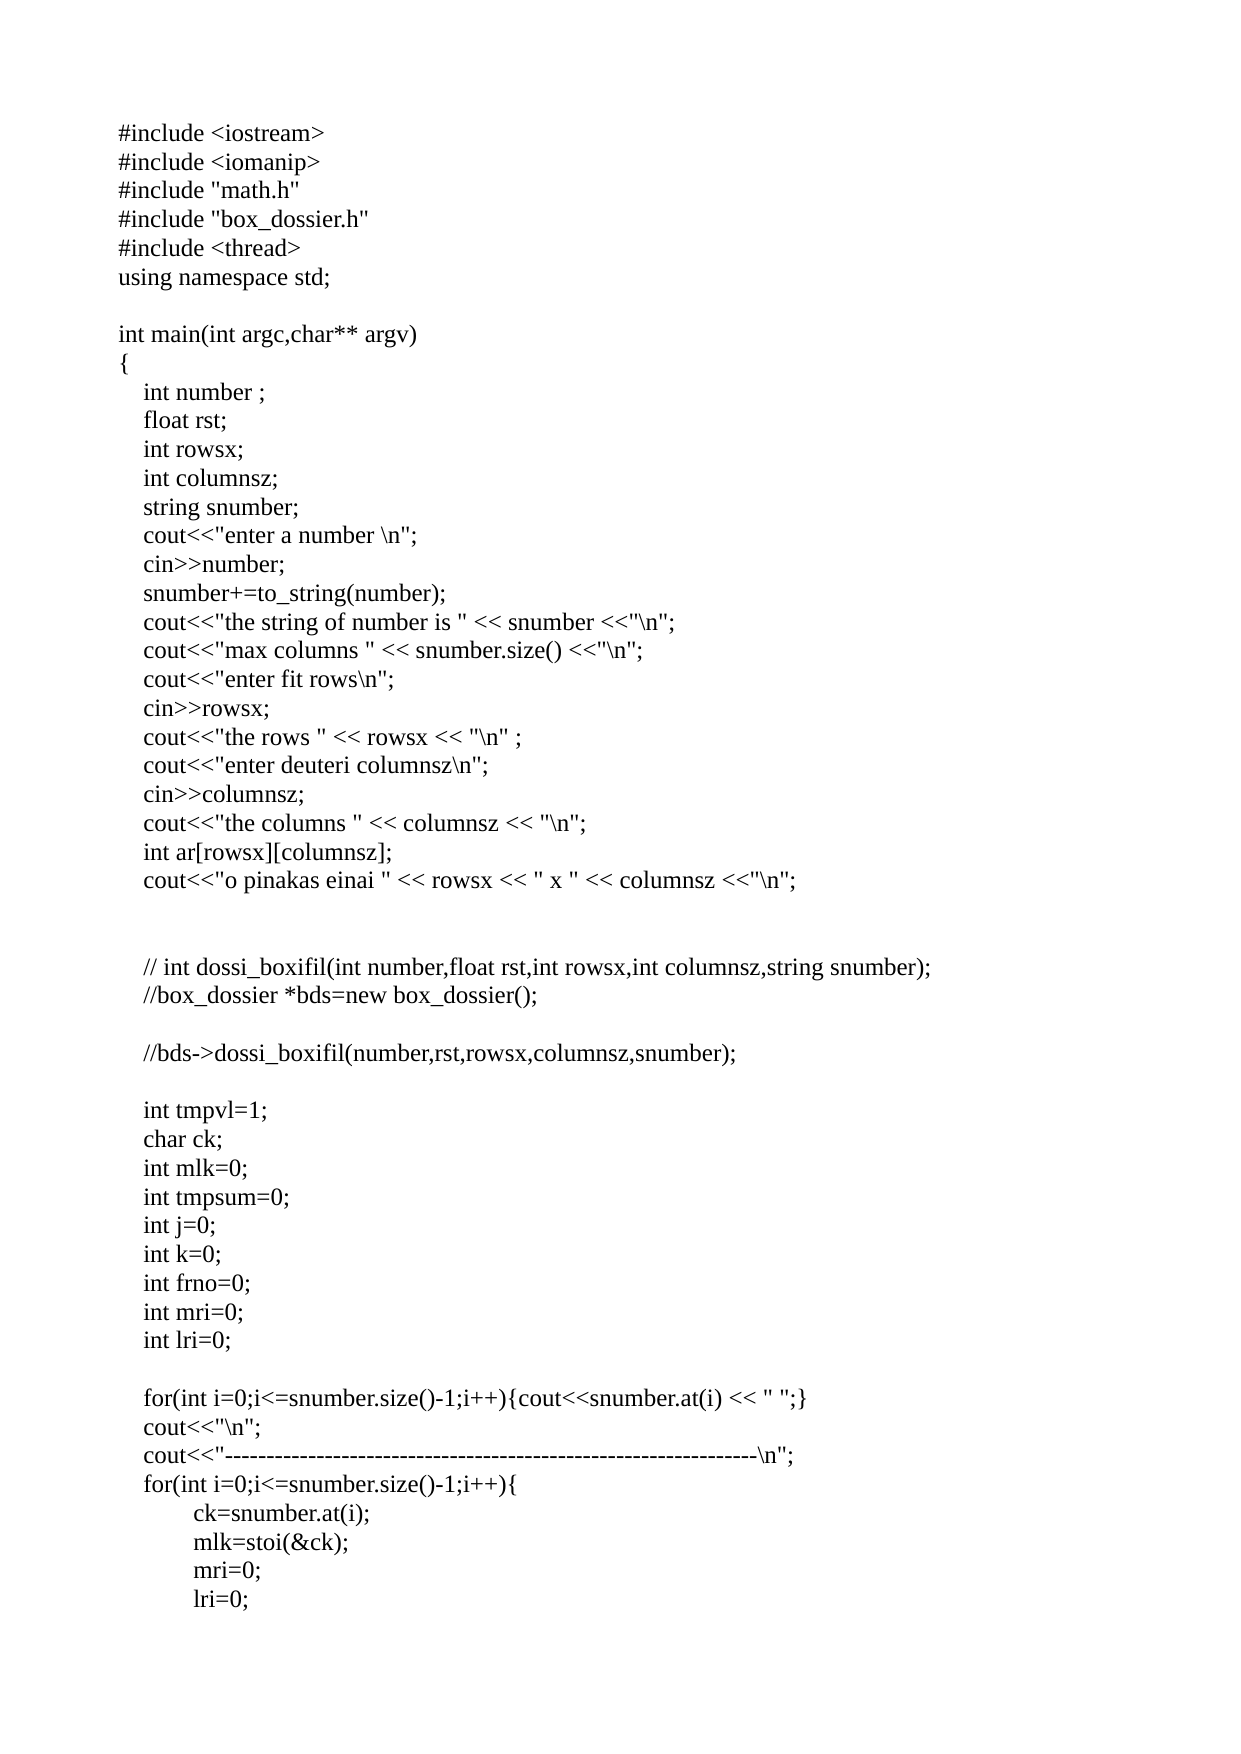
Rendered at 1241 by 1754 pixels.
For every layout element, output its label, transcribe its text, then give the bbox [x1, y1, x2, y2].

text for(int i=0;i<=snumber.size()-1;i++){cout<<snumber.at(i) << " ";} [118, 1383, 1122, 1412]
text int columnsz; [118, 463, 1122, 492]
text cout<<"max columns " << snumber.size() <<"\n"; [118, 636, 1122, 664]
text int frno=0; [118, 1268, 1122, 1297]
text #include "math.h" [118, 176, 1122, 204]
text using namespace std; [118, 262, 1122, 291]
text cin>>number; [118, 549, 1122, 578]
text cout<<"the columns " << columnsz << "\n"; [118, 808, 1122, 837]
text cout<<"\n"; [118, 1412, 1122, 1441]
text //bds->dossi_boxifil(number,rst,rowsx,columnsz,snumber); [118, 1038, 1122, 1067]
text string snumber; [118, 492, 1122, 521]
text // int dossi_boxifil(int number,float rst,int rowsx,int columnsz,string snumber); [118, 952, 1122, 981]
text int ar[rowsx][columnsz]; [118, 837, 1122, 866]
text cout<<"enter deuteri columnsz\n"; [118, 751, 1122, 779]
text ck=snumber.at(i); [118, 1498, 1122, 1527]
text int tmpvl=1; [118, 1096, 1122, 1124]
text int lri=0; [118, 1326, 1122, 1354]
text for(int i=0;i<=snumber.size()-1;i++){ [118, 1469, 1122, 1498]
text #include "box_dossier.h" [118, 204, 1122, 233]
text int k=0; [118, 1239, 1122, 1268]
text int mri=0; [118, 1297, 1122, 1326]
text int tmpsum=0; [118, 1182, 1122, 1211]
text cout<<"enter fit rows\n"; [118, 664, 1122, 693]
text //box_dossier *bds=new box_dossier(); [118, 981, 1122, 1009]
text cout<<"the rows " << rowsx << "\n" ; [118, 722, 1122, 751]
text cout<<"----------------------------------------------------------------\n"; [118, 1441, 1122, 1469]
text float rst; [118, 406, 1122, 434]
text char ck; [118, 1124, 1122, 1153]
text #include <iostream> [118, 118, 1122, 147]
text int main(int argc,char** argv) [118, 319, 1122, 348]
text cout<<"the string of number is " << snumber <<"\n"; [118, 607, 1122, 636]
text lri=0; [118, 1584, 1122, 1613]
text int j=0; [118, 1211, 1122, 1239]
text cin>>rowsx; [118, 693, 1122, 722]
text cout<<"o pinakas einai " << rowsx << " x " << columnsz <<"\n"; [118, 866, 1122, 894]
text int mlk=0; [118, 1153, 1122, 1182]
text int number ; [118, 377, 1122, 406]
text snumber+=to_string(number); [118, 578, 1122, 607]
text mlk=stoi(&ck); [118, 1527, 1122, 1556]
text cout<<"enter a number \n"; [118, 521, 1122, 549]
text cin>>columnsz; [118, 779, 1122, 808]
text int rowsx; [118, 434, 1122, 463]
text #include <thread> [118, 233, 1122, 262]
text mri=0; [118, 1556, 1122, 1584]
text #include <iomanip> [118, 147, 1122, 176]
text { [118, 348, 1122, 377]
